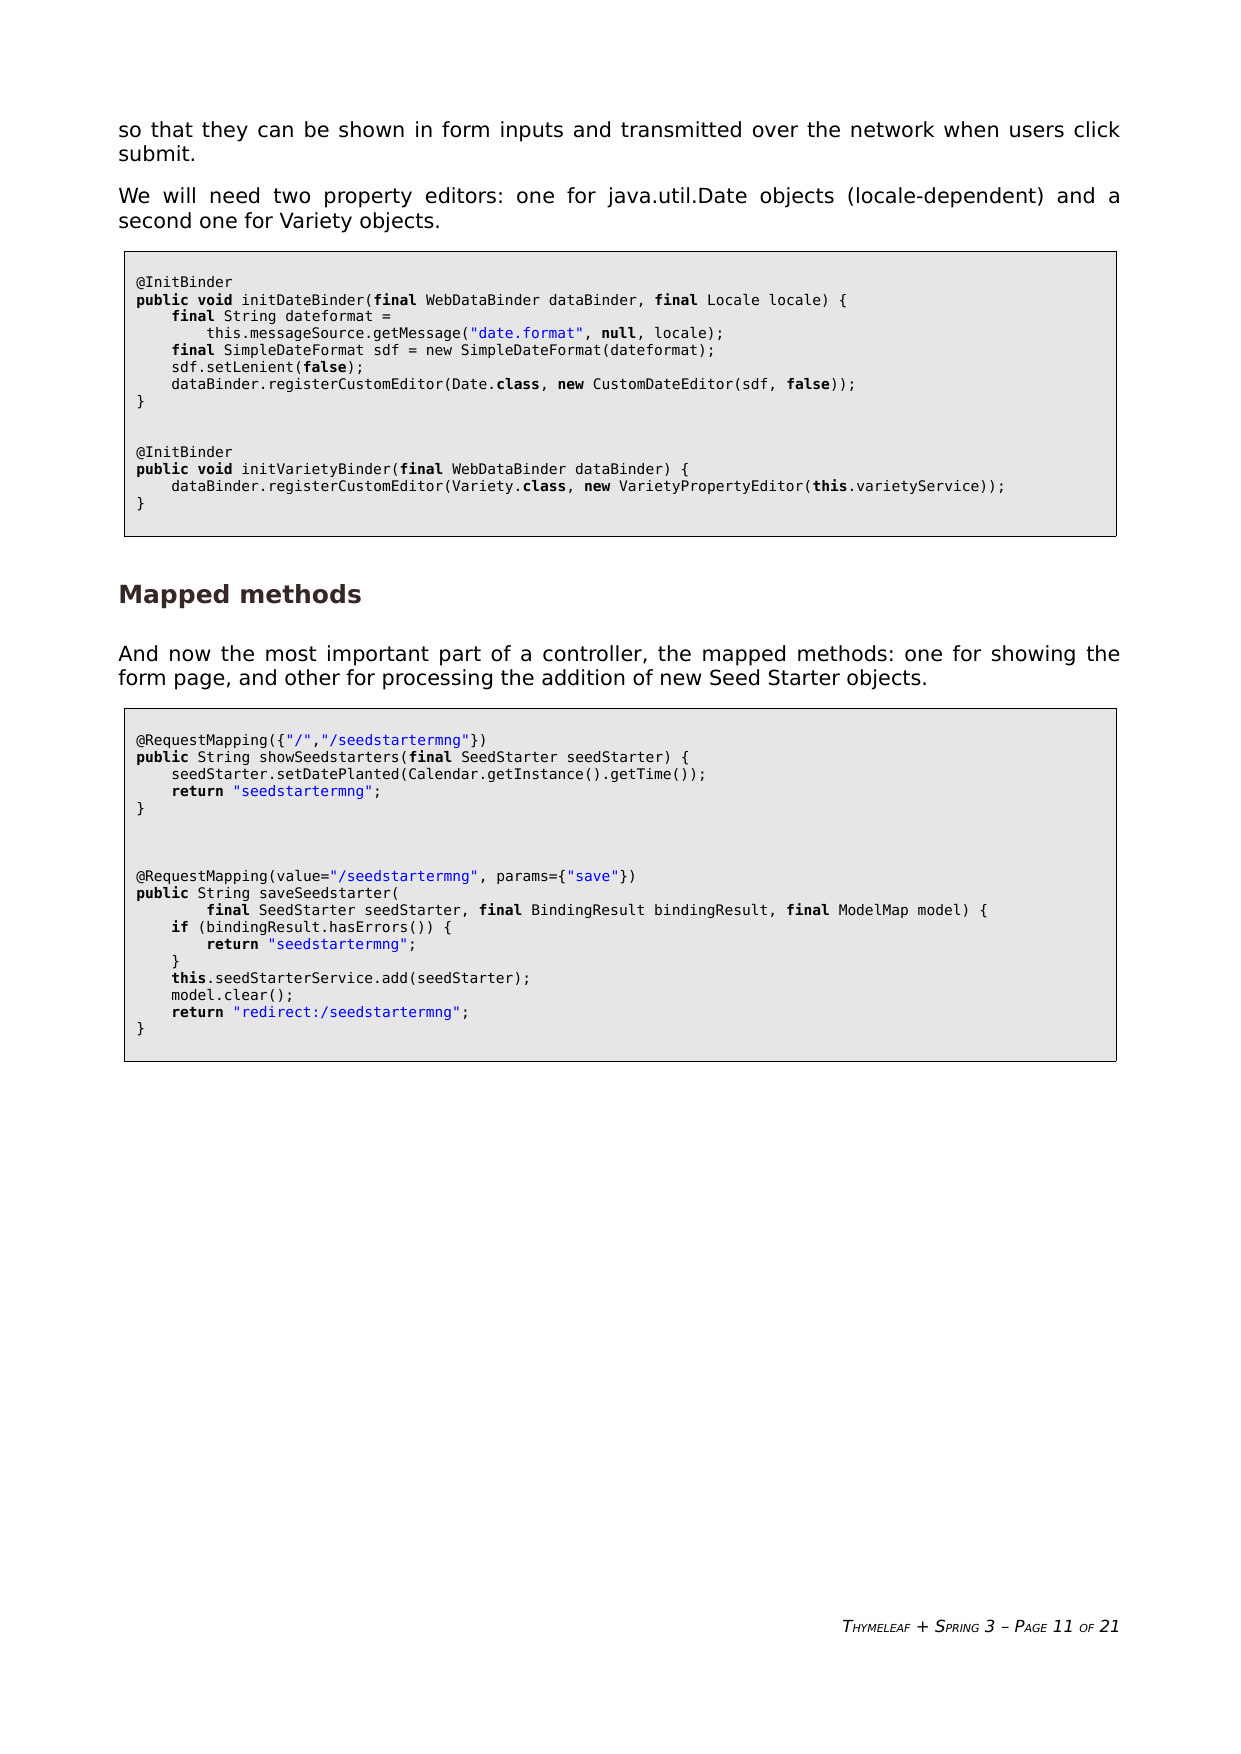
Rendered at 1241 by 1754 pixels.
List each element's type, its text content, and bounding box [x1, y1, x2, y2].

text We will need two property editors: one for java.util.Date objects (locale-dependent) and a second one for Variety objects. [118, 184, 1122, 233]
text And now the most important part of a controller, the mapped methods: one for showing the form page, and other for processing the addition of new Seed Starter objects. [118, 642, 1122, 690]
text so that they can be shown in form inputs and transmitted over the network when users click submit. [118, 118, 1122, 167]
text @InitBinder public void initDateBinder(final WebDataBinder dataBinder, final Locale locale) { final String dateformat = this.messageSource.getMessage("date.format", null, locale); final SimpleDateFormat sdf = new SimpleDateFormat(dateformat); sdf.setLenient(false); dataBinder.registerCustomEditor(Date.class, new CustomDateEditor(sdf, false)); } @InitBinder public void initVarietyBinder(final WebDataBinder dataBinder) { dataBinder.registerCustomEditor(Variety.class, new VarietyPropertyEditor(this.varietyService)); } [125, 252, 1116, 536]
text @RequestMapping({"/","/seedstartermng"}) public String showSeedstarters(final SeedStarter seedStarter) { seedStarter.setDatePlanted(Calendar.getInstance().getTime()); return "seedstartermng"; } @RequestMapping(value="/seedstartermng", params={"save"}) public String saveSeedstarter( final SeedStarter seedStarter, final BindingResult bindingResult, final ModelMap model) { if (bindingResult.hasErrors()) { return "seedstartermng"; } this.seedStarterService.add(seedStarter); model.clear(); return "redirect:/seedstartermng"; } [125, 709, 1116, 1061]
subtitle Mapped methods [118, 580, 1122, 609]
